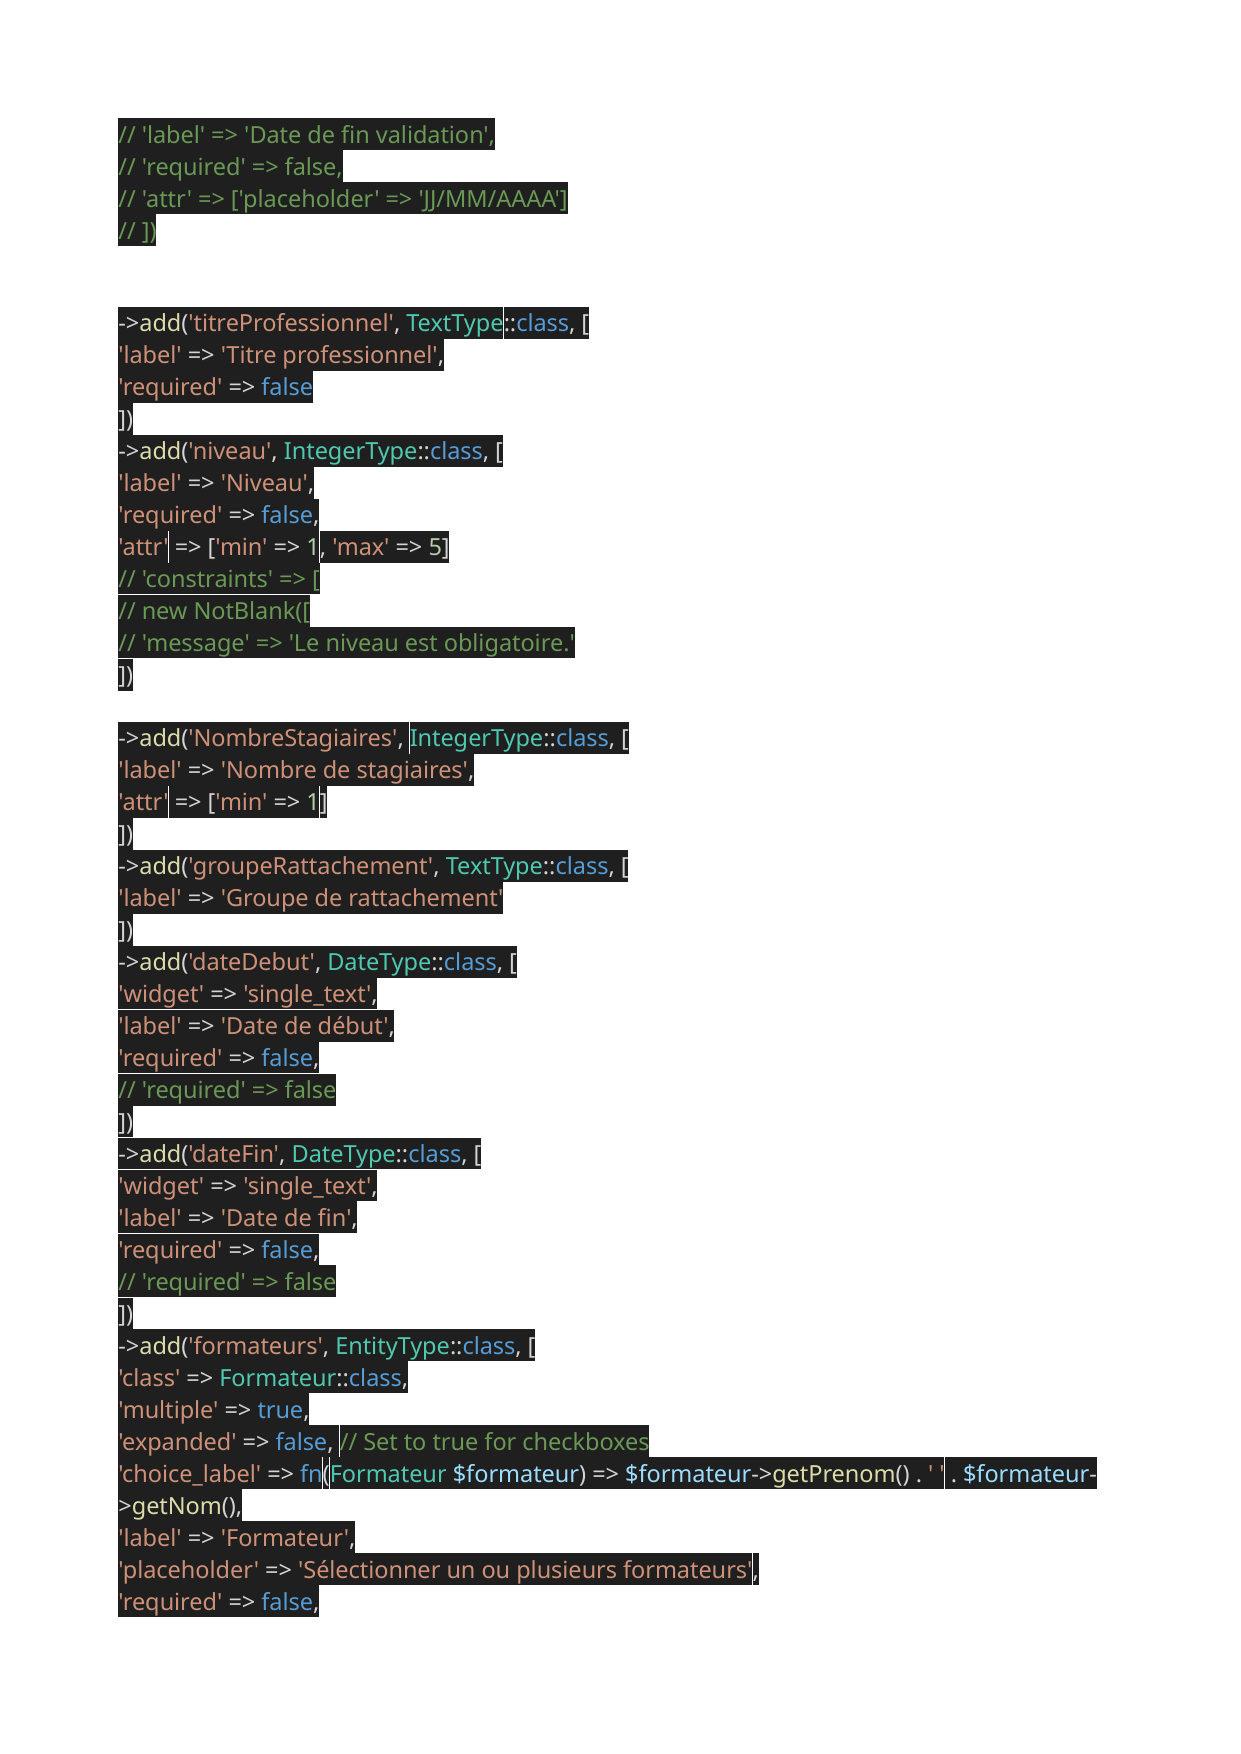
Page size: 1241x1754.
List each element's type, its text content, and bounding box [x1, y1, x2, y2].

text 'label' => 'Formateur', [118, 1521, 1122, 1553]
text 'attr' => ['min' => 1, 'max' => 5] [118, 531, 1122, 563]
text 'required' => false, [118, 1042, 1122, 1073]
text 'choice_label' => fn(Formateur $formateur) => $formateur->getPrenom() . ' ' . $formateur->getNom(), [118, 1457, 1122, 1521]
text ->add('formateurs', EntityType::class, [ [118, 1329, 1122, 1361]
text 'required' => false, [118, 1585, 1122, 1617]
text 'attr' => ['min' => 1] [118, 786, 1122, 818]
text // 'label' => 'Date de fin validation', [118, 118, 1122, 150]
text 'required' => false [118, 371, 1122, 403]
text ]) [118, 914, 1122, 946]
text 'widget' => 'single_text', [118, 978, 1122, 1009]
text ->add('groupeRattachement', TextType::class, [ [118, 850, 1122, 882]
text 'expanded' => false, // Set to true for checkboxes [118, 1425, 1122, 1457]
text ]) [118, 403, 1122, 435]
text ]) [118, 818, 1122, 850]
text ]) [118, 1297, 1122, 1329]
text ]) [118, 658, 1122, 691]
text 'class' => Formateur::class, [118, 1361, 1122, 1393]
text // 'attr' => ['placeholder' => 'JJ/MM/AAAA'] [118, 182, 1122, 214]
text // 'required' => false, [118, 150, 1122, 182]
text 'required' => false, [118, 1233, 1122, 1265]
text 'multiple' => true, [118, 1393, 1122, 1425]
text // 'message' => 'Le niveau est obligatoire.' [118, 627, 1122, 658]
text // 'required' => false [118, 1265, 1122, 1297]
text ->add('titreProfessionnel', TextType::class, [ [118, 307, 1122, 339]
text ->add('dateDebut', DateType::class, [ [118, 946, 1122, 978]
text // 'constraints' => [ [118, 563, 1122, 594]
text 'label' => 'Niveau', [118, 467, 1122, 499]
text ]) [118, 1106, 1122, 1137]
text 'label' => 'Groupe de rattachement' [118, 882, 1122, 914]
text 'required' => false, [118, 499, 1122, 531]
text 'widget' => 'single_text', [118, 1169, 1122, 1201]
text ->add('NombreStagiaires', IntegerType::class, [ [118, 722, 1122, 754]
text // ]) [118, 214, 1122, 246]
text // new NotBlank([ [118, 594, 1122, 627]
text ->add('niveau', IntegerType::class, [ [118, 435, 1122, 467]
text 'placeholder' => 'Sélectionner un ou plusieurs formateurs', [118, 1553, 1122, 1585]
text 'label' => 'Nombre de stagiaires', [118, 754, 1122, 786]
text 'label' => 'Titre professionnel', [118, 339, 1122, 371]
text // 'required' => false [118, 1073, 1122, 1106]
text ->add('dateFin', DateType::class, [ [118, 1137, 1122, 1169]
text 'label' => 'Date de début', [118, 1009, 1122, 1042]
text 'label' => 'Date de fin', [118, 1201, 1122, 1233]
